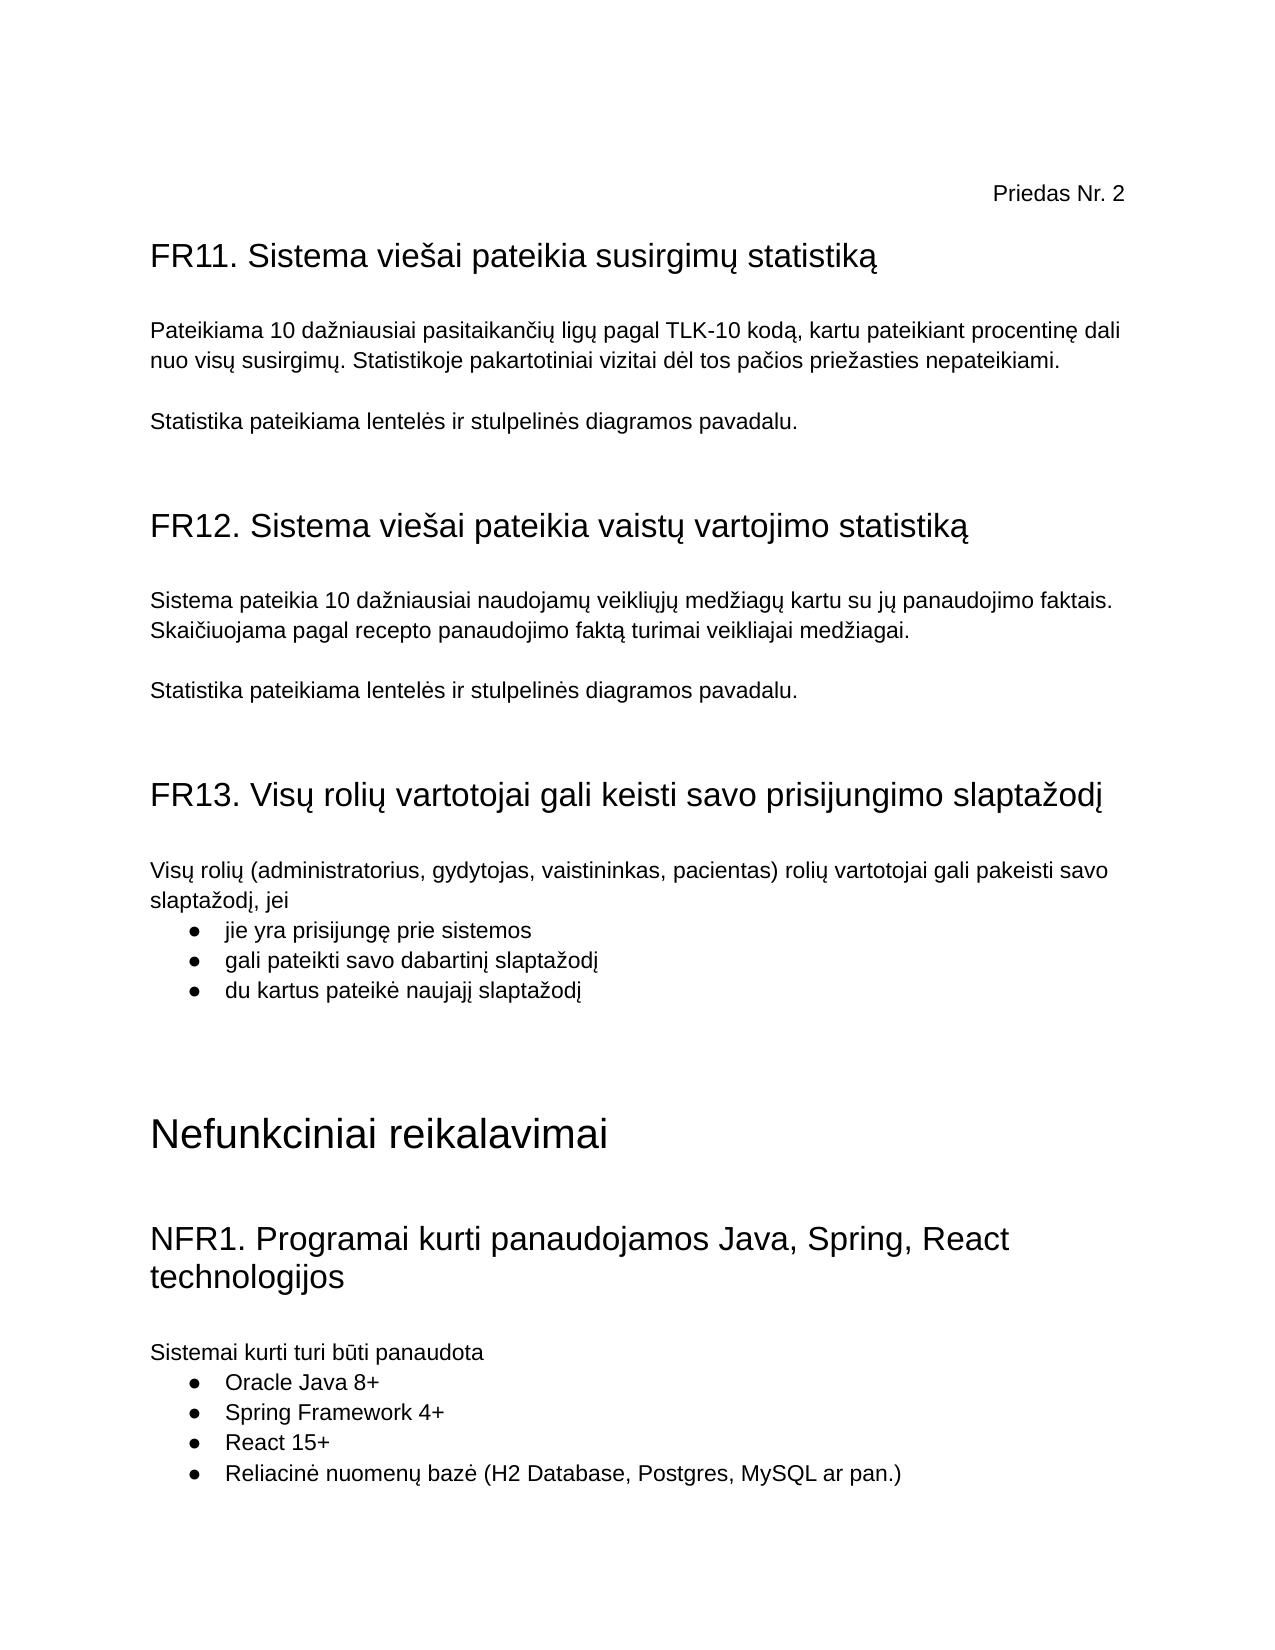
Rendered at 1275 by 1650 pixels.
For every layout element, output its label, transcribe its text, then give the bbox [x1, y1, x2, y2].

text Sistemai kurti turi būti panaudota [150, 1339, 1125, 1365]
text Pateikiama 10 dažniausiai pasitaikančių ligų pagal TLK-10 kodą, kartu pateikiant procentinę dali nuo visų susirgimų. Statistikoje pakartotiniai vizitai dėl tos pačios priežasties nepateikiami. [150, 317, 1125, 374]
text Sistema pateikia 10 dažniausiai naudojamų veikliųjų medžiagų kartu su jų panaudojimo faktais. Skaičiuojama pagal recepto panaudojimo faktą turimai veikliajai medžiagai. [150, 587, 1125, 643]
list jie yra prisijungę prie sistemos [187, 917, 1125, 943]
list Spring Framework 4+ [187, 1399, 1125, 1425]
subtitle FR12. Sistema viešai pateikia vaistų vartojimo statistiką [150, 506, 1125, 544]
text Statistika pateikiama lentelės ir stulpelinės diagramos pavadalu. [150, 677, 1125, 704]
subtitle NFR1. Programai kurti panaudojamos Java, Spring, React technologijos [150, 1219, 1125, 1296]
text Statistika pateikiama lentelės ir stulpelinės diagramos pavadalu. [150, 408, 1125, 434]
list Reliacinė nuomenų bazė (H2 Database, Postgres, MySQL ar pan.) [187, 1459, 1125, 1486]
list gali pateikti savo dabartinį slaptažodį [187, 947, 1125, 973]
list du kartus pateikė naujajį slaptažodį [187, 977, 1125, 1004]
list Oracle Java 8+ [187, 1369, 1125, 1395]
subtitle FR11. Sistema viešai pateikia susirgimų statistiką [150, 236, 1125, 274]
text Visų rolių (administratorius, gydytojas, vaistininkas, pacientas) rolių vartotojai gali pakeisti savo slaptažodį, jei [150, 857, 1125, 913]
list React 15+ [187, 1429, 1125, 1456]
subtitle Nefunkciniai reikalavimai [150, 1110, 1125, 1158]
subtitle FR13. Visų rolių vartotojai gali keisti savo prisijungimo slaptažodį [150, 775, 1125, 814]
